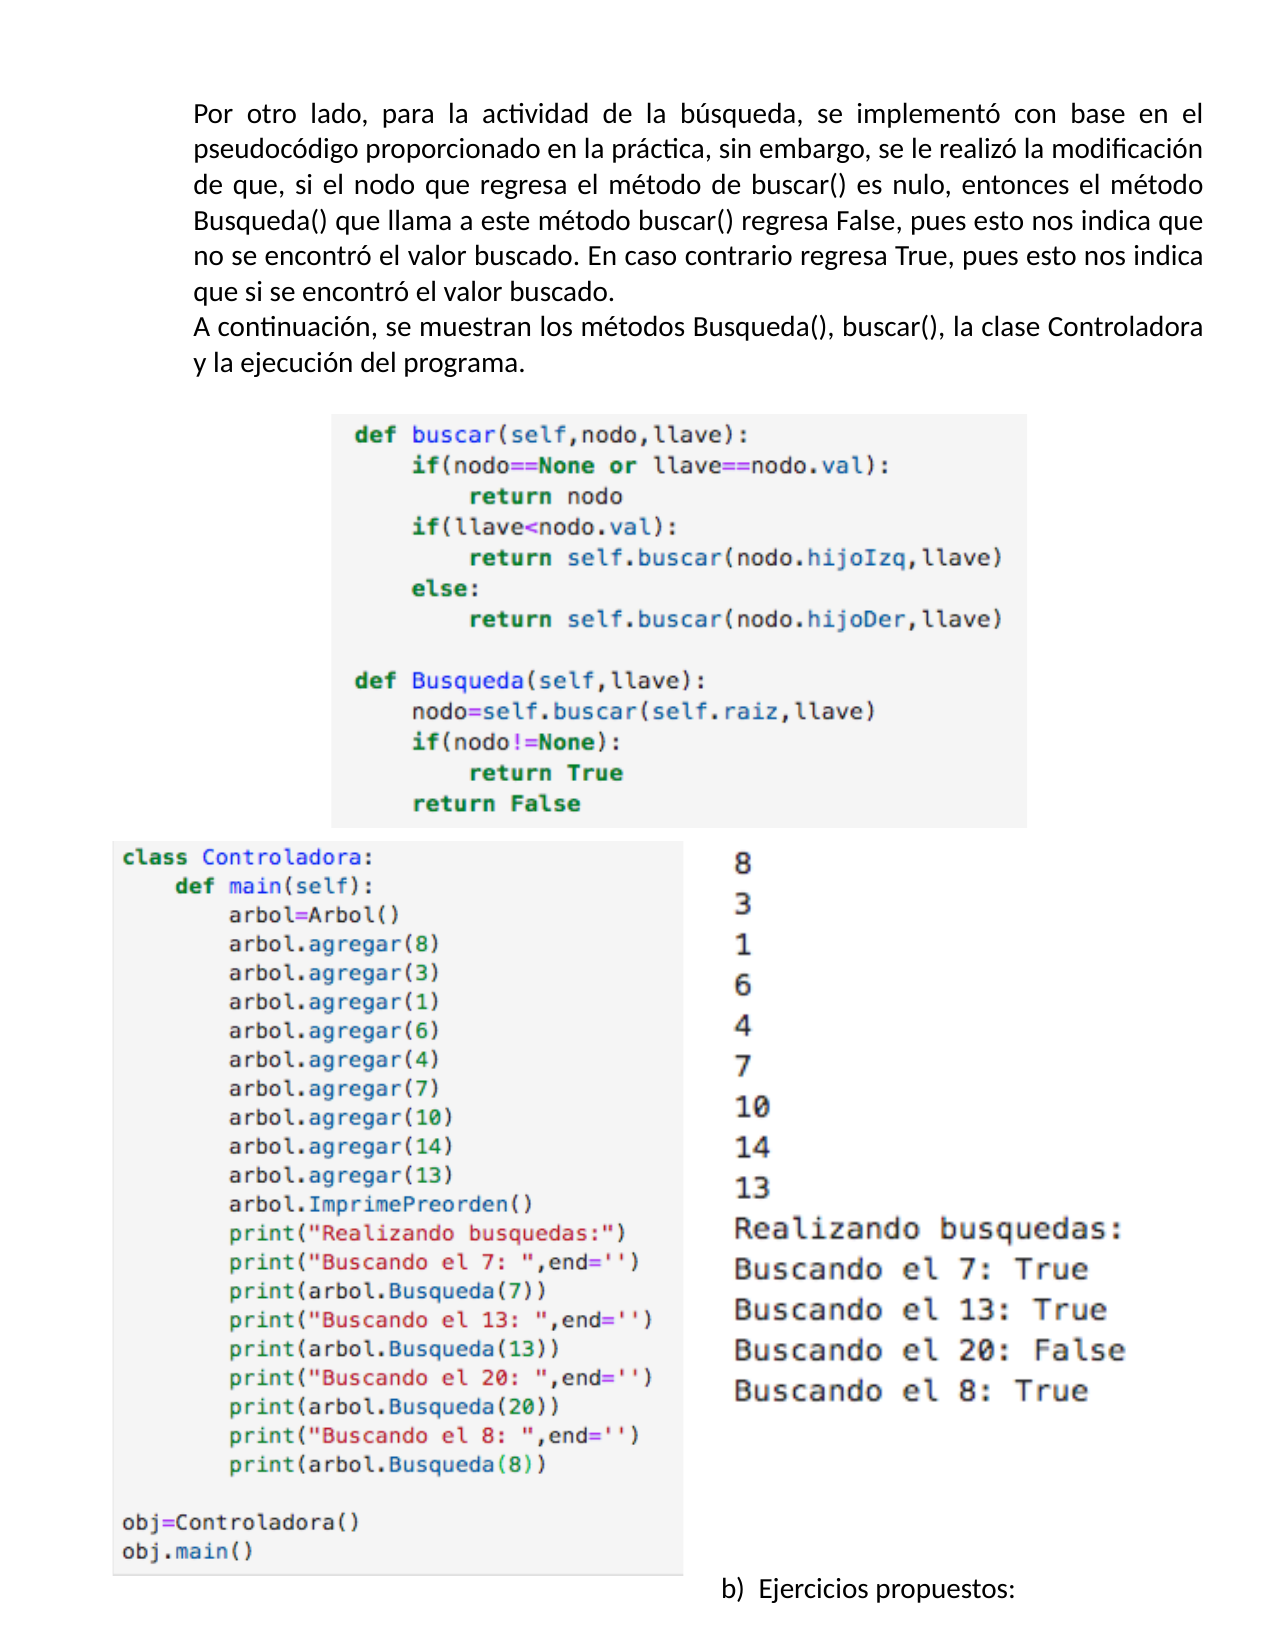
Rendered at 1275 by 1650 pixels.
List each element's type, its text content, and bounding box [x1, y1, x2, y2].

text A continuación, se muestran los métodos Busqueda(), buscar(), la clase Controladora y la ejecución del programa. [193, 308, 1205, 380]
text Por otro lado, para la actividad de la búsqueda, se implementó con base en el pseudocódigo proporcionado en la práctica, sin embargo, se le realizó la modificación de que, si el nodo que regresa el método de buscar() es nulo, entonces el método Busqueda() que llama a este método buscar() regresa False, pues esto nos indica que no se encontró el valor buscado. En caso contrario regresa True, pues esto nos indica que si se encontró el valor buscado. [193, 95, 1205, 308]
list Ejercicios propuestos: [156, 1570, 1205, 1606]
